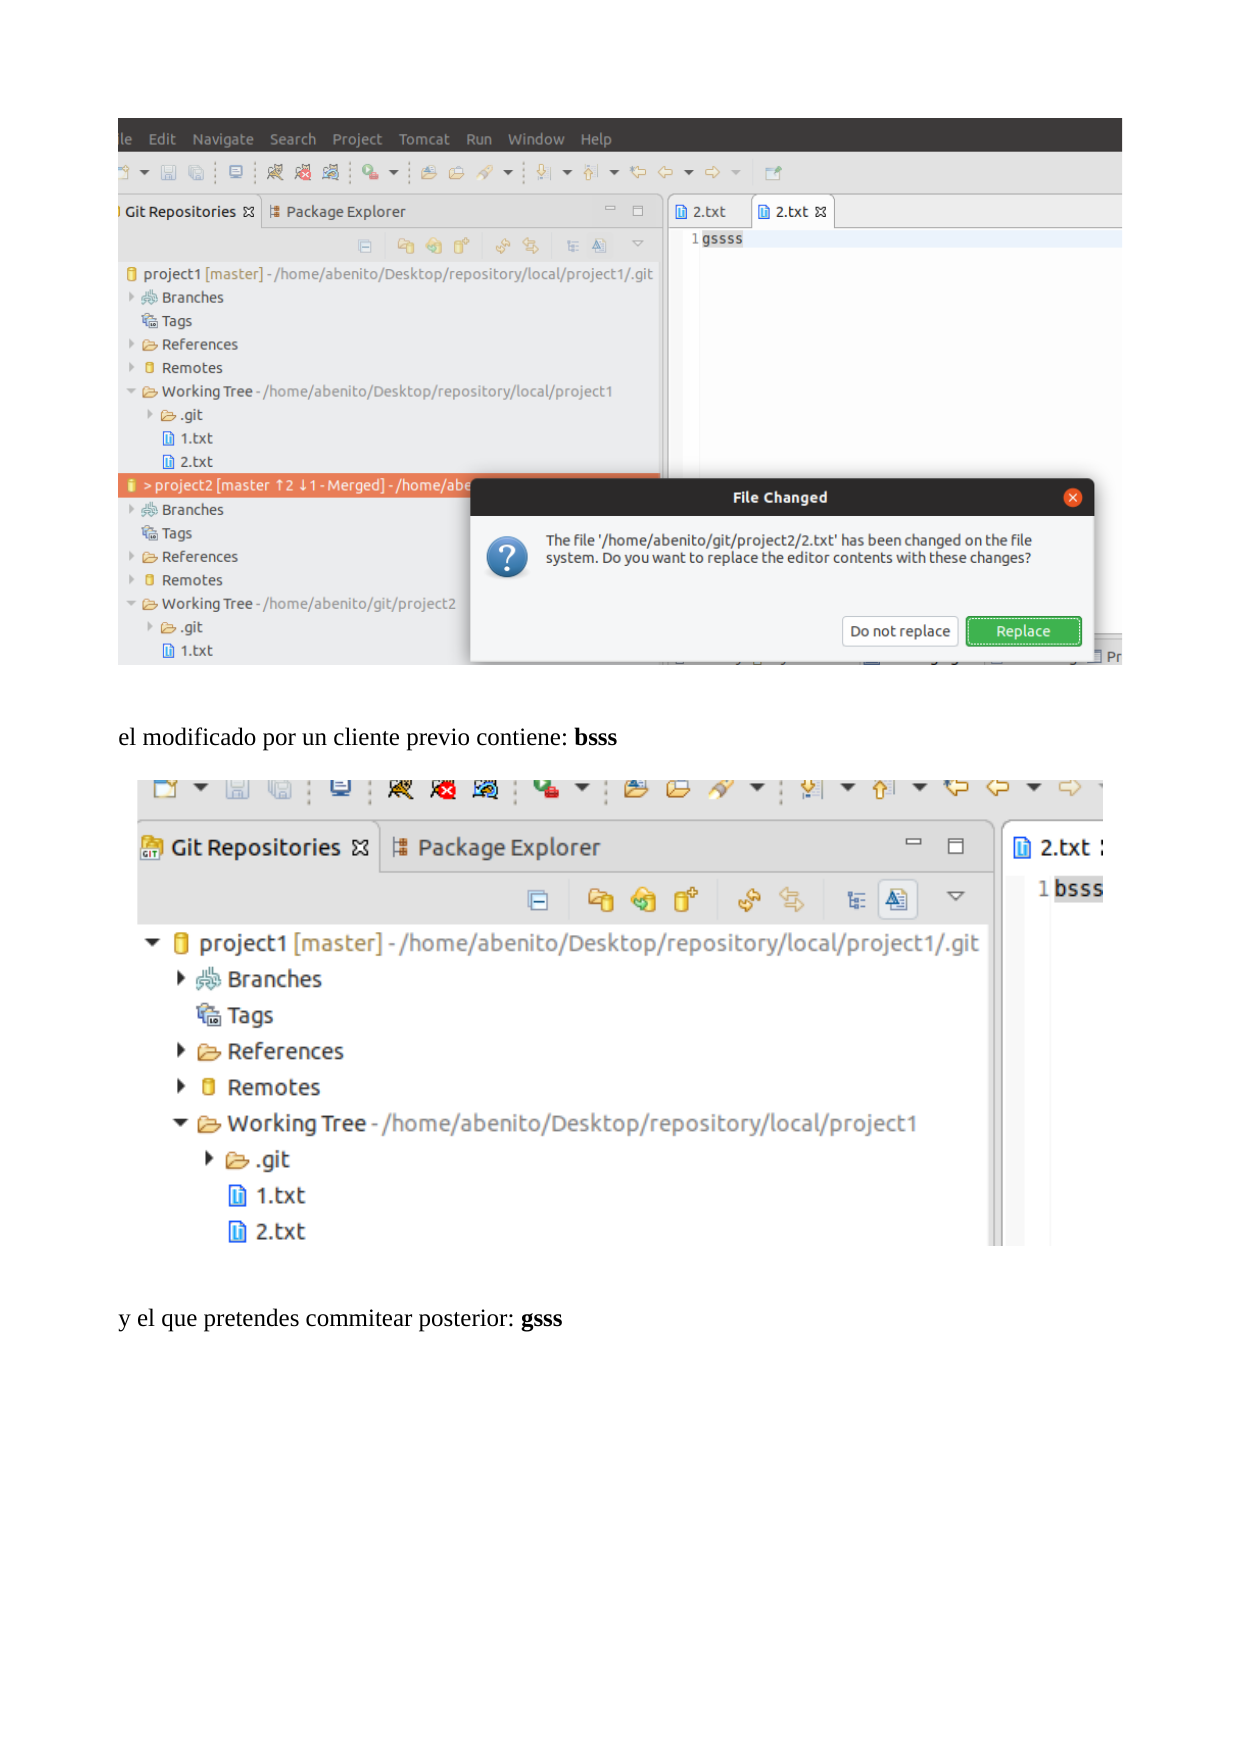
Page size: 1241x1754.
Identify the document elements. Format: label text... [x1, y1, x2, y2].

picture [118, 118, 1123, 665]
text el modificado por un cliente previo contiene: bsss [118, 722, 1122, 751]
text y el que pretendes commitear posterior: gsss [118, 1303, 1122, 1332]
picture [137, 780, 1103, 1246]
